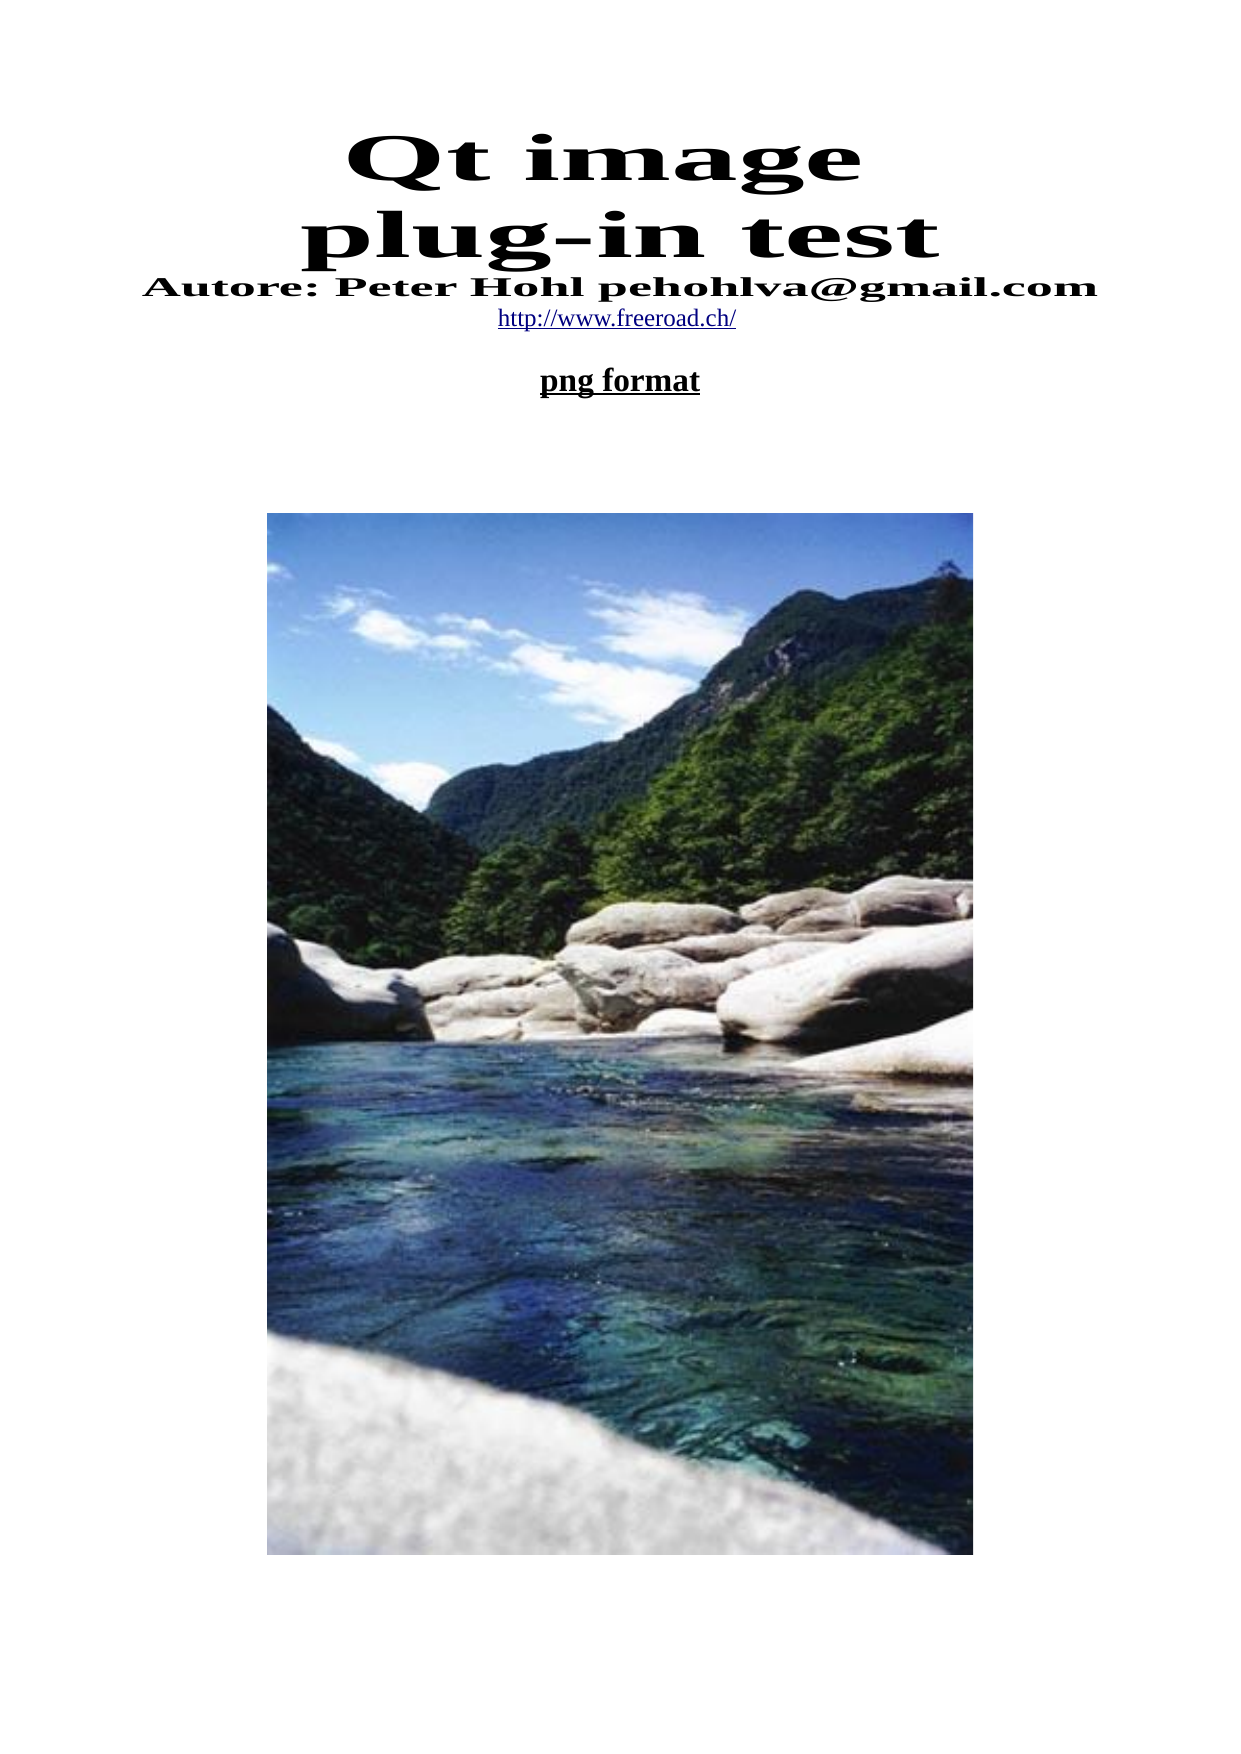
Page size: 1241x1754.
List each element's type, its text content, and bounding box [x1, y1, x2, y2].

text http://www.freeroad.ch/ [118, 303, 1122, 331]
text Autore: Peter Hohl pehohlva@gmail.com [118, 271, 1122, 303]
picture [267, 513, 974, 1555]
text png format [118, 360, 1122, 398]
text plug-in test [118, 195, 1122, 271]
text Qt image [118, 118, 1122, 195]
